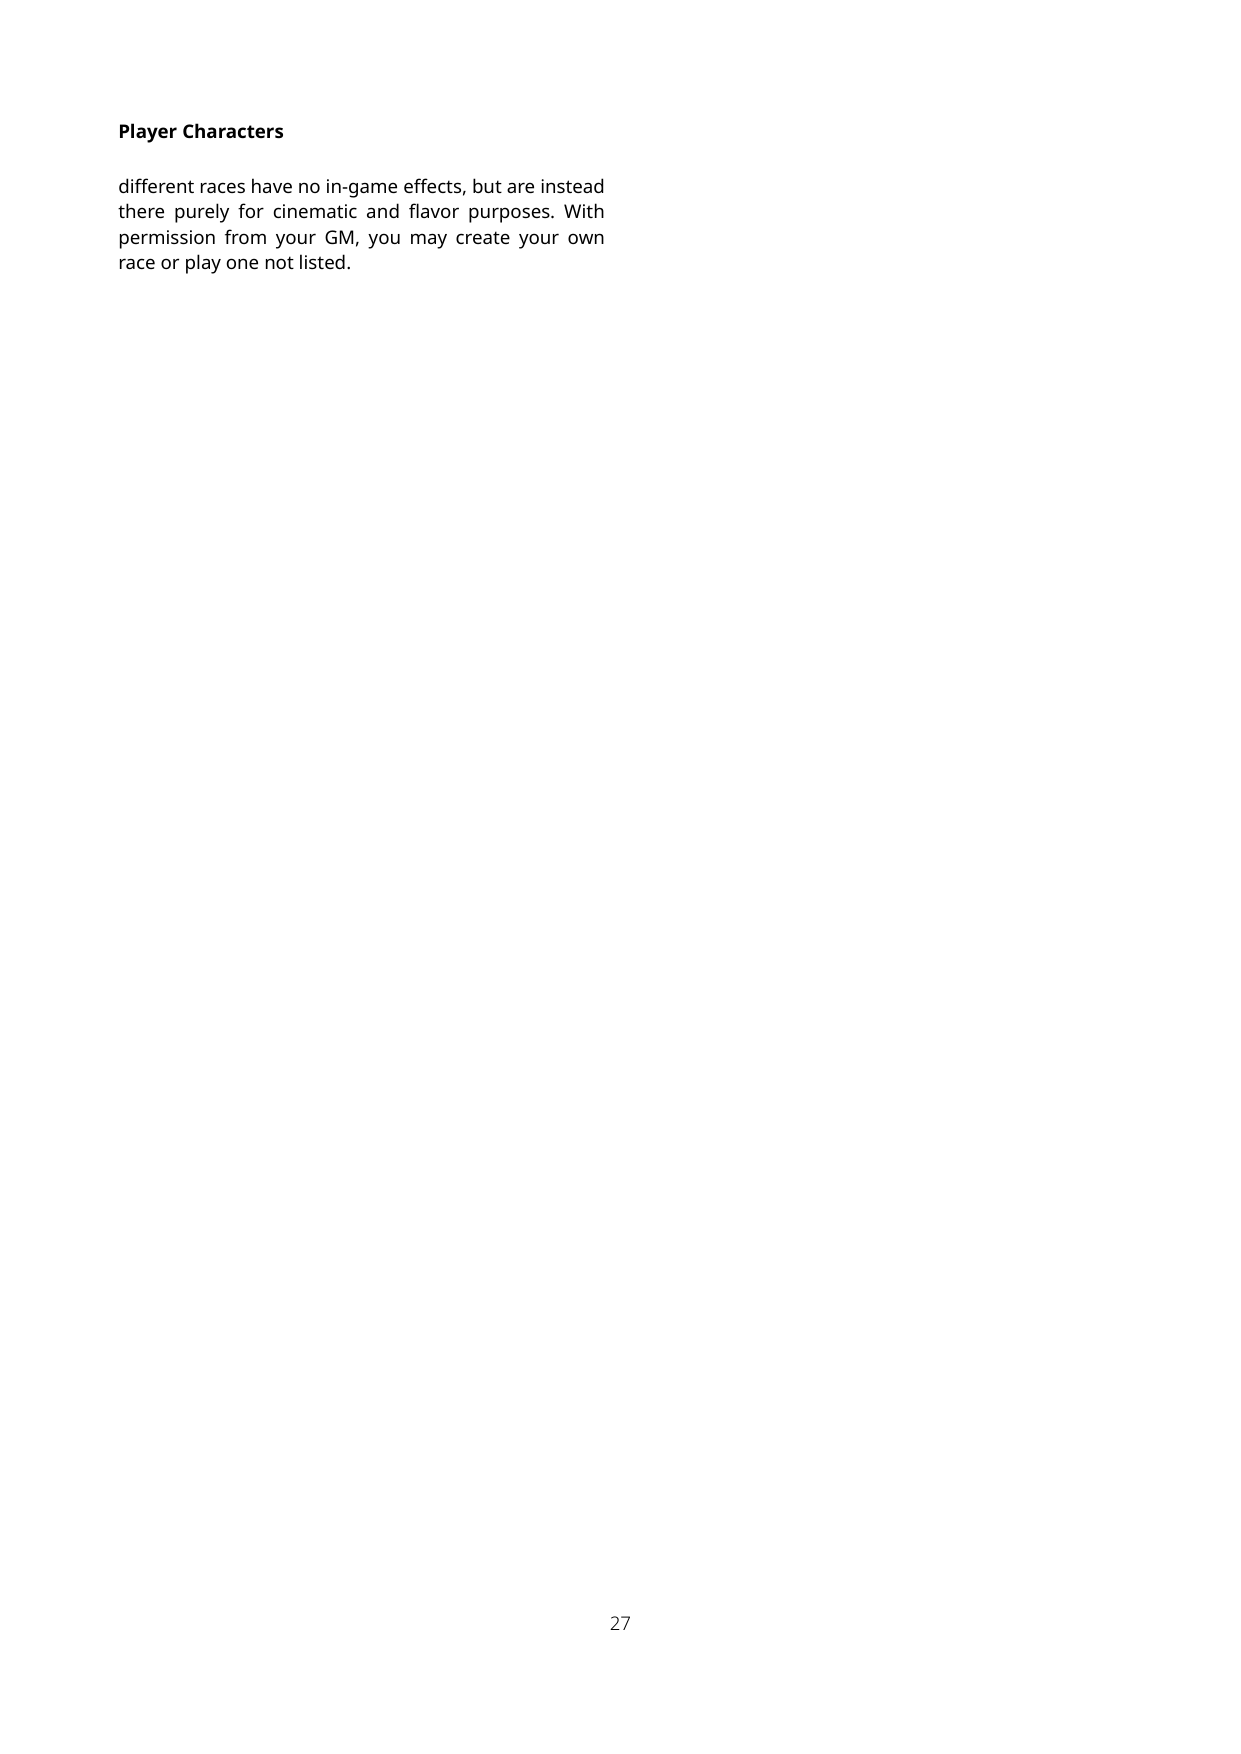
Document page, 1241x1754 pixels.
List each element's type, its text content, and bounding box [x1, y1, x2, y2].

text different races have no in-game effects, but are instead there purely for cinematic and flavor purposes. With permission from your GM, you may create your own race or play one not listed. [118, 173, 605, 275]
